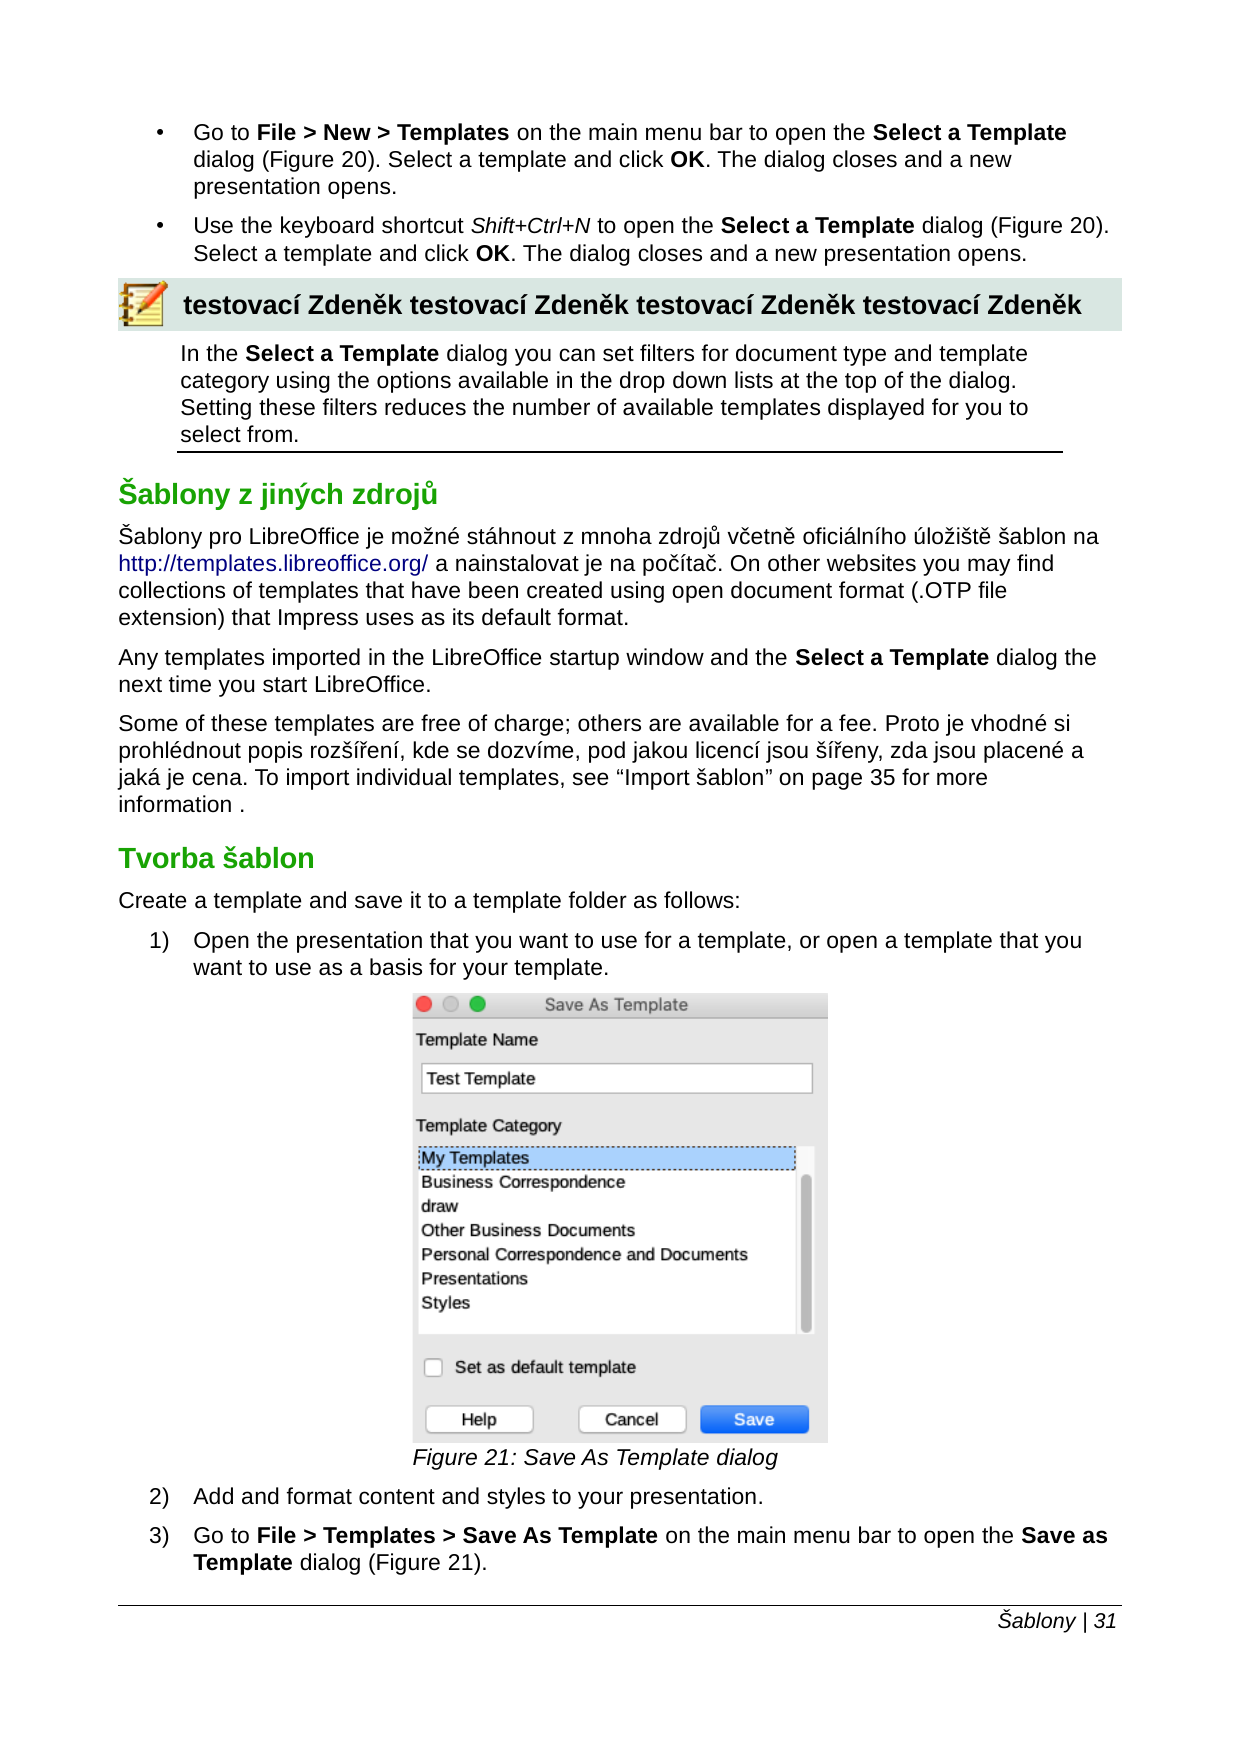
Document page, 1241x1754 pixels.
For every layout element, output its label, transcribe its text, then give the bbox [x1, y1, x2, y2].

text Some of these templates are free of charge; others are available for a fee. Proto je vhodné si prohlédnout popis rozšíření, kde se dozvíme, pod jakou licencí jsou šířeny, zda jsou placené a jaká je cena. To import individual templates, see “Importing templates” on page 31 for more information . [118, 709, 1122, 818]
subtitle testovací Zdeněk testovací Zdeněk testovací Zdeněk testovací Zdeněk [118, 278, 1122, 331]
list Go to File > New > Templates on the main menu bar to open the Select a Template dialog (Figure 20). Select a template and click OK. The dialog closes and a new presentation opens. [156, 118, 1122, 199]
subtitle Tvorba šablon [118, 841, 1122, 875]
picture [412, 993, 828, 1443]
text Šablony pro LibreOffice je možné stáhnout z mnoha zdrojů včetně oficiálního úložiště šablon na http://templates.libreoffice.org/ a nainstalovat je na počítač. On other websites you may find collections of templates that have been created using open document format (.OTP file extension) that Impress uses as its default format. [118, 522, 1122, 630]
list Add and format content and styles to your presentation. [169, 1482, 1122, 1509]
text Create a template and save it to a template folder as follows: [118, 887, 1122, 914]
text Any templates imported in the LibreOffice startup window and the Select a Template dialog the next time you start LibreOffice. [118, 643, 1122, 697]
text In the Select a Template dialog you can set filters for document type and template category using the options available in the drop down lists at the top of the dialog. Setting these filters reduces the number of available templates displayed for you to select from. [177, 337, 1063, 451]
subtitle Šablony z jiných zdrojů [118, 477, 1122, 510]
text Figure 21: Save As Template dialog [412, 1443, 828, 1470]
list Go to File > Templates > Save As Template on the main menu bar to open the Save as Template dialog (Figure 21). [169, 1522, 1122, 1576]
list Open the presentation that you want to use for a template, or open a template that you want to use as a basis for your template. [169, 926, 1122, 981]
list Use the keyboard shortcut Shift+Ctrl+N to open the Select a Template dialog (Figure 20). Select a template and click OK. The dialog closes and a new presentation opens. [156, 212, 1122, 266]
picture [119, 279, 170, 330]
